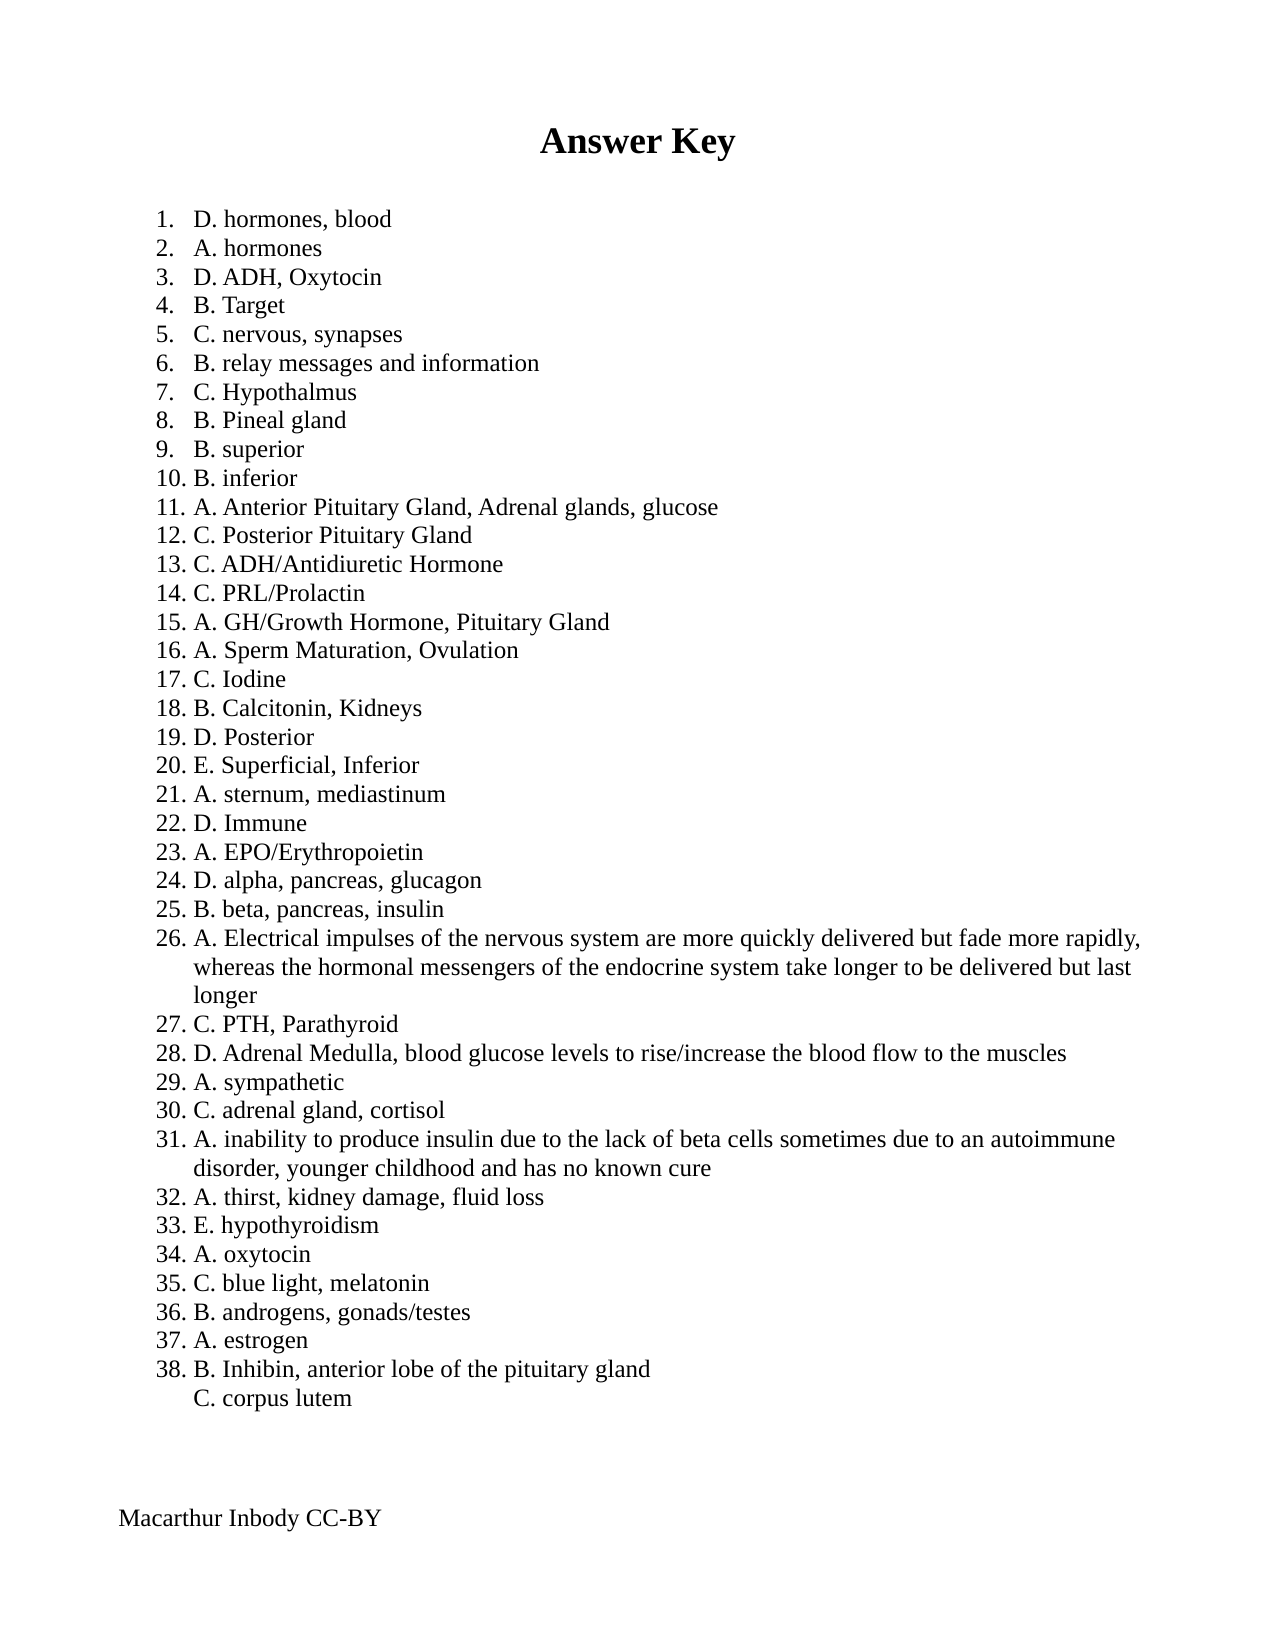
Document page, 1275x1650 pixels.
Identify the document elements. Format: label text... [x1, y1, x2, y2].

list E. Superficial, Inferior [156, 751, 1157, 779]
list D. alpha, pancreas, glucagon [156, 866, 1157, 894]
list D. Immune [156, 808, 1157, 837]
list A. thirst, kidney damage, fluid loss [156, 1182, 1157, 1211]
list B. androgens, gonads/testes [156, 1297, 1157, 1326]
list A. Electrical impulses of the nervous system are more quickly delivered but fade more rapidly, whereas the hormonal messengers of the endocrine system take longer to be delivered but last longer [156, 923, 1157, 1009]
list B. Calcitonin, Kidneys [156, 693, 1157, 722]
list A. GH/Growth Hormone, Pituitary Gland [156, 607, 1157, 636]
list C. corpus lutem [156, 1383, 1157, 1412]
list D. hormones, blood [156, 204, 1157, 233]
list C. adrenal gland, cortisol [156, 1096, 1157, 1124]
list A. oxytocin [156, 1239, 1157, 1268]
list A. EPO/Erythropoietin [156, 837, 1157, 866]
list C. PTH, Parathyroid [156, 1009, 1157, 1038]
list C. blue light, melatonin [156, 1268, 1157, 1297]
list Answer Key [118, 118, 1157, 161]
list B. beta, pancreas, insulin [156, 894, 1157, 923]
list C. PRL/Prolactin [156, 578, 1157, 607]
list A. inability to produce insulin due to the lack of beta cells sometimes due to an autoimmune disorder, younger childhood and has no known cure [156, 1124, 1157, 1182]
list C. Iodine [156, 664, 1157, 693]
list B. Target [156, 291, 1157, 319]
list D. Posterior [156, 722, 1157, 751]
list C. Posterior Pituitary Gland [156, 521, 1157, 549]
list C. Hypothalmus [156, 377, 1157, 406]
list B. Inhibin, anterior lobe of the pituitary gland [156, 1354, 1157, 1383]
list A. Anterior Pituitary Gland, Adrenal glands, glucose [156, 492, 1157, 521]
list B. relay messages and information [156, 348, 1157, 377]
list C. nervous, synapses [156, 319, 1157, 348]
list D. Adrenal Medulla, blood glucose levels to rise/increase the blood flow to the muscles [156, 1038, 1157, 1067]
list A. sympathetic [156, 1067, 1157, 1096]
list D. ADH, Oxytocin [156, 262, 1157, 291]
list B. Pineal gland [156, 406, 1157, 434]
list A. estrogen [156, 1326, 1157, 1354]
list E. hypothyroidism [156, 1211, 1157, 1239]
list C. ADH/Antidiuretic Hormone [156, 549, 1157, 578]
list A. sternum, mediastinum [156, 779, 1157, 808]
list A. hormones [156, 233, 1157, 262]
list B. inferior [156, 463, 1157, 492]
list B. superior [156, 434, 1157, 463]
list A. Sperm Maturation, Ovulation [156, 636, 1157, 664]
